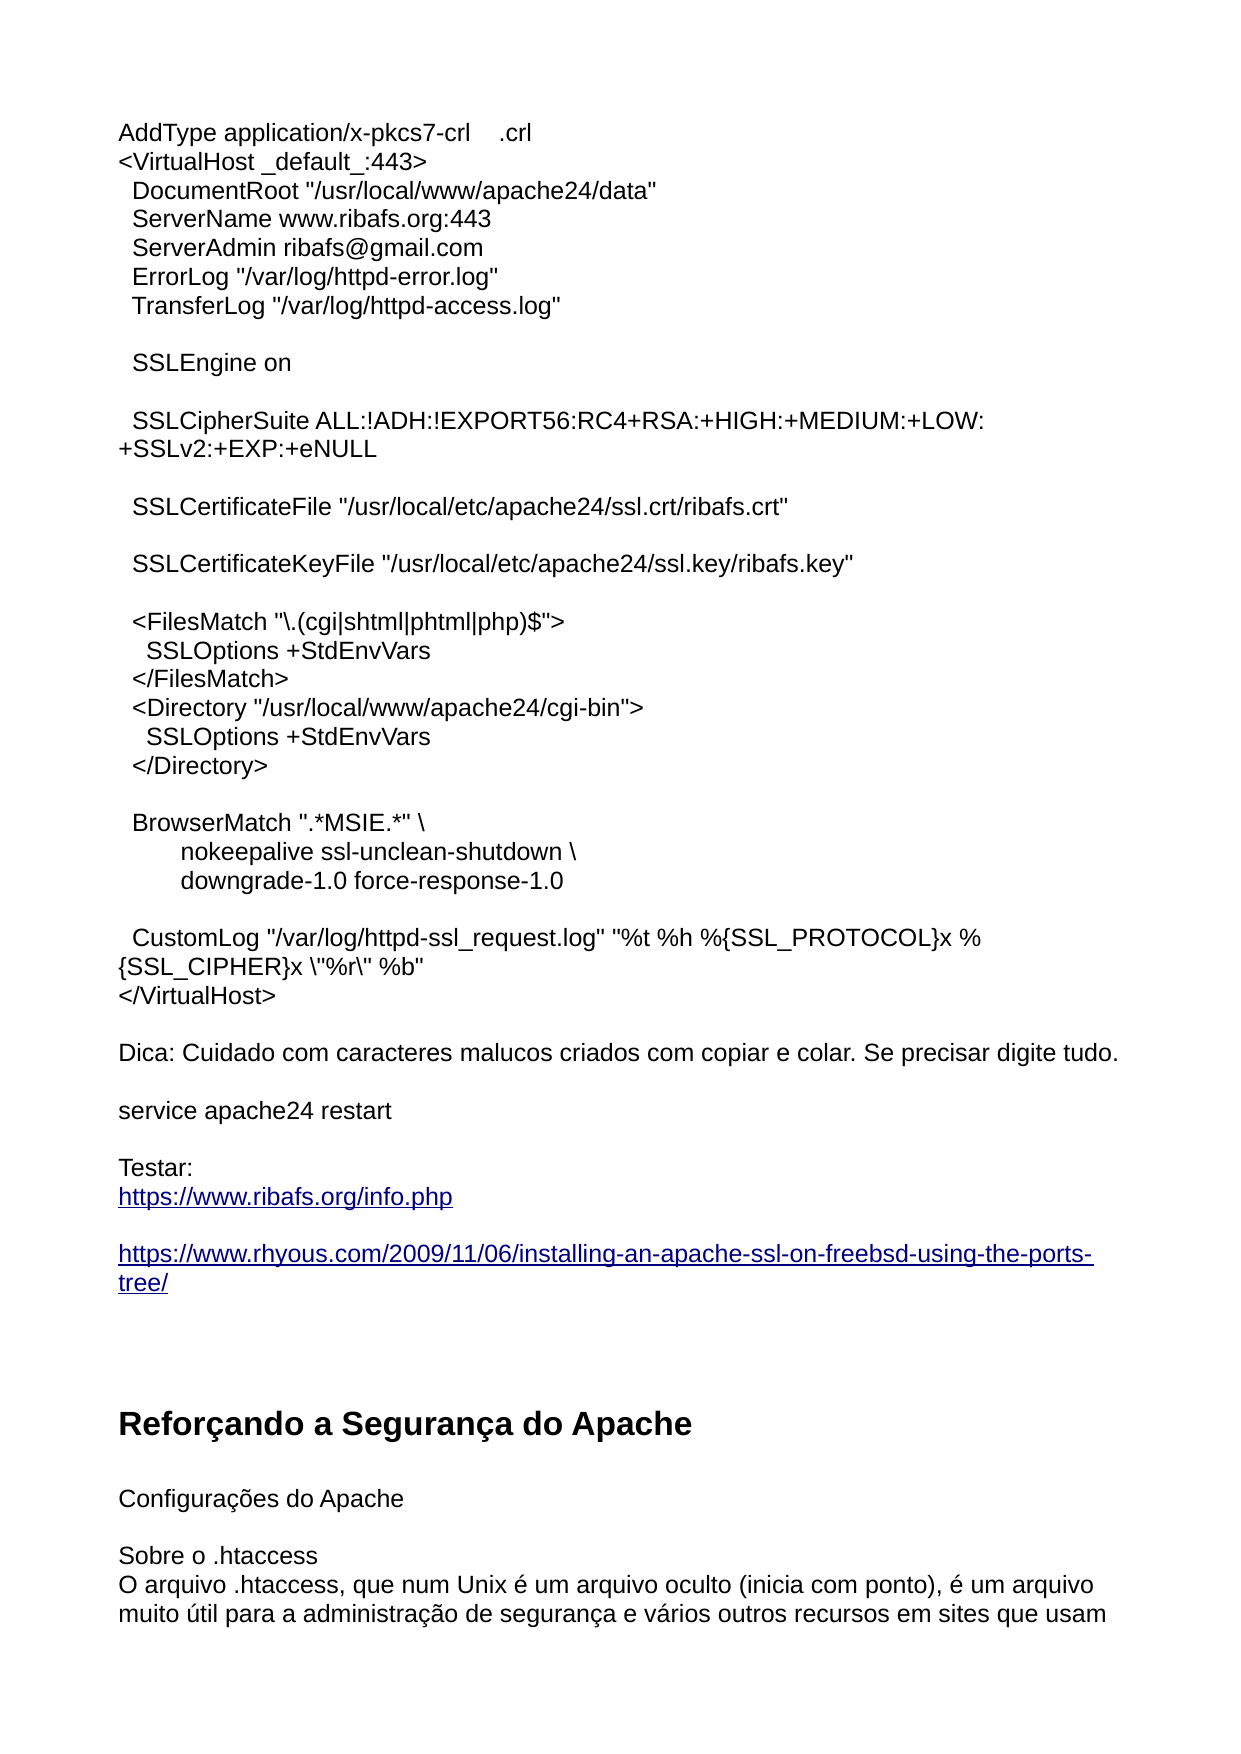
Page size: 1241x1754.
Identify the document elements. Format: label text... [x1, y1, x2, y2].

text service apache24 restart [118, 1096, 1122, 1124]
text https://www.rhyous.com/2009/11/06/installing-an-apache-ssl-on-freebsd-using-the-ports-tree/ [118, 1239, 1122, 1297]
text SSLCipherSuite ALL:!ADH:!EXPORT56:RC4+RSA:+HIGH:+MEDIUM:+LOW:+SSLv2:+EXP:+eNULL [118, 406, 1122, 463]
text DocumentRoot "/usr/local/www/apache24/data" [118, 176, 1122, 204]
text ServerAdmin ribafs@gmail.com [118, 233, 1122, 262]
text Testar: [118, 1153, 1122, 1182]
text ServerName www.ribafs.org:443 [118, 204, 1122, 233]
text <Directory "/usr/local/www/apache24/cgi-bin"> [118, 693, 1122, 722]
text BrowserMatch ".*MSIE.*" \ [118, 808, 1122, 837]
text SSLCertificateFile "/usr/local/etc/apache24/ssl.crt/ribafs.crt" [118, 492, 1122, 521]
text nokeepalive ssl-unclean-shutdown \ [118, 837, 1122, 866]
text https://www.ribafs.org/info.php [118, 1182, 1122, 1211]
text TransferLog "/var/log/httpd-access.log" [118, 291, 1122, 319]
subtitle Reforçando a Segurança do Apache [118, 1404, 1122, 1443]
text </FilesMatch> [118, 664, 1122, 693]
text SSLOptions +StdEnvVars [118, 722, 1122, 751]
text O arquivo .htaccess, que num Unix é um arquivo oculto (inicia com ponto), é um arquivo muito útil para a administração de segurança e vários outros recursos em sites que usam [118, 1570, 1122, 1628]
text SSLOptions +StdEnvVars [118, 636, 1122, 664]
text SSLEngine on [118, 348, 1122, 377]
text ErrorLog "/var/log/httpd-error.log" [118, 262, 1122, 291]
text AddType application/x-pkcs7-crl .crl [118, 118, 1122, 147]
text downgrade-1.0 force-response-1.0 [118, 866, 1122, 894]
text Dica: Cuidado com caracteres malucos criados com copiar e colar. Se precisar digite tudo. [118, 1038, 1122, 1067]
text Configurações do Apache [118, 1484, 1122, 1513]
text </Directory> [118, 751, 1122, 779]
text <FilesMatch "\.(cgi|shtml|phtml|php)$"> [118, 607, 1122, 636]
text Sobre o .htaccess [118, 1541, 1122, 1570]
text </VirtualHost> [118, 981, 1122, 1009]
text SSLCertificateKeyFile "/usr/local/etc/apache24/ssl.key/ribafs.key" [118, 549, 1122, 578]
text <VirtualHost _default_:443> [118, 147, 1122, 176]
text CustomLog "/var/log/httpd-ssl_request.log" "%t %h %{SSL_PROTOCOL}x %{SSL_CIPHER}x \"%r\" %b" [118, 923, 1122, 981]
